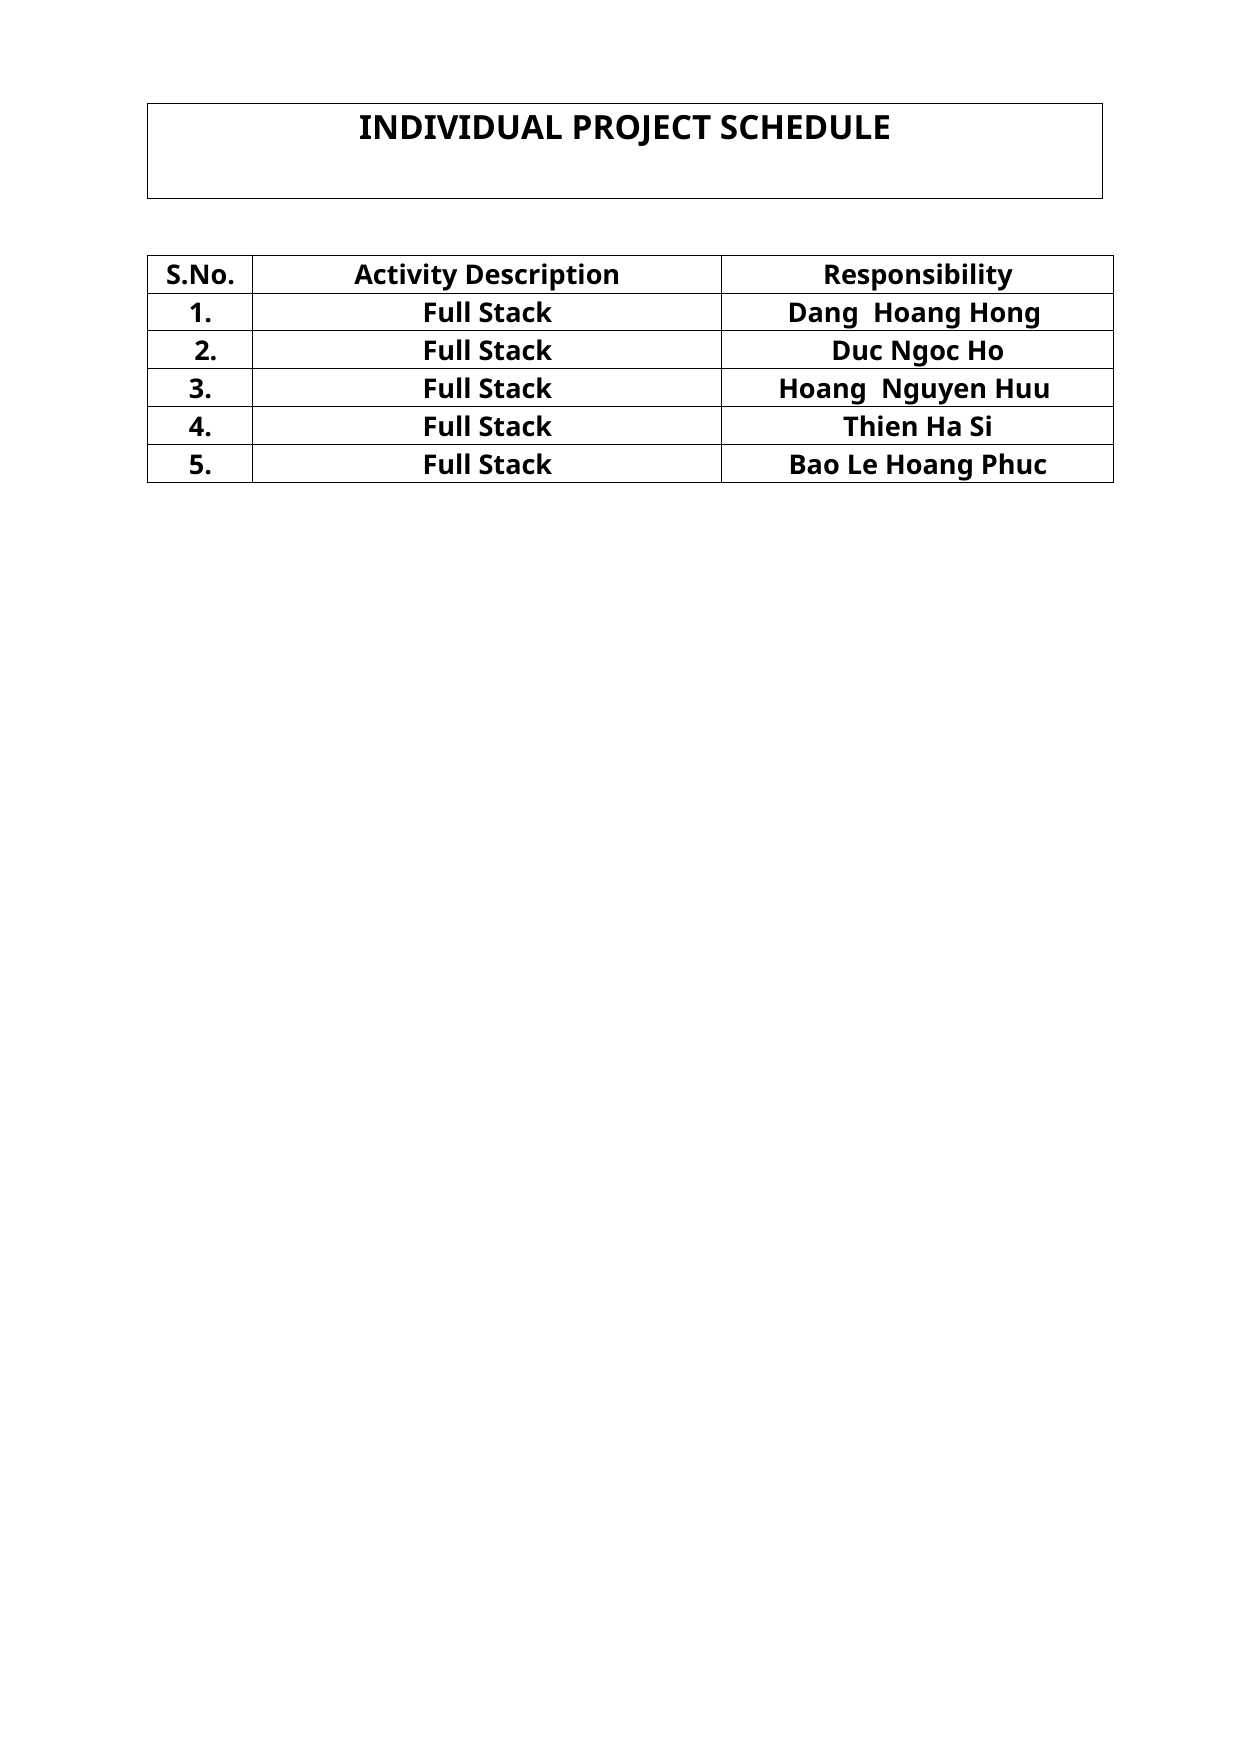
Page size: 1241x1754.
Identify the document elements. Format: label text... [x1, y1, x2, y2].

table_cell Full Stack [253, 407, 721, 444]
table_header S.No. [148, 256, 252, 292]
table_cell Hoang Nguyen Huu [722, 369, 1113, 406]
table_cell Full Stack [253, 294, 721, 330]
table_header INDIVIDUAL PROJECT SCHEDULE [148, 104, 1102, 198]
table_header Activity Description [253, 256, 721, 292]
table_cell Bao Le Hoang Phuc [722, 445, 1113, 482]
table_cell Full Stack [253, 445, 721, 482]
table_cell 3. [148, 369, 252, 406]
table_cell Thien Ha Si [722, 407, 1113, 444]
table_cell 5. [148, 445, 252, 482]
table_header Responsibility [722, 256, 1113, 292]
table_cell Full Stack [253, 331, 721, 368]
table_cell 4. [148, 407, 252, 444]
table_cell 1. [148, 294, 252, 330]
table_cell Dang Hoang Hong [722, 294, 1113, 330]
table_cell Duc Ngoc Ho [722, 331, 1113, 368]
table_cell 2. [148, 331, 252, 368]
table_cell Full Stack [253, 369, 721, 406]
